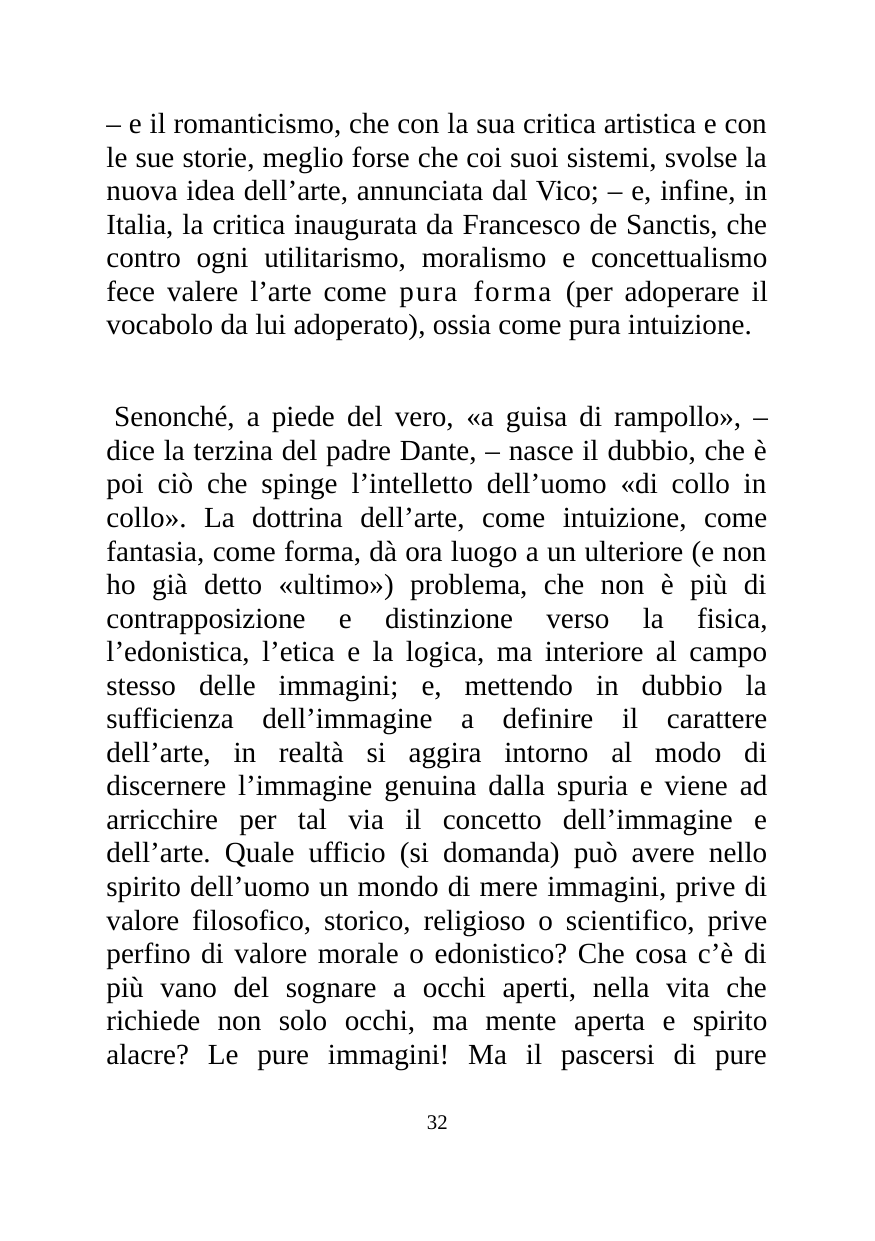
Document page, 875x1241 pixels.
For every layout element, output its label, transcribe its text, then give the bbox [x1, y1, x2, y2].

text Senonché, a piede del vero, «a guisa di rampollo», – dice la terzina del padre Dante, – nasce il dubbio, che è poi ciò che spinge l’intelletto dell’uomo «di collo in collo». La dottrina dell’arte, come intuizione, come fantasia, come forma, dà ora luogo a un ulteriore (e non ho già detto «ultimo») problema, che non è più di contrapposizione e distinzione verso la fisica, l’edonistica, l’etica e la logica, ma interiore al campo stesso delle immagini; e, mettendo in dubbio la sufficienza dell’immagine a definire il carattere dell’arte, in realtà si aggira intorno al modo di discernere l’immagine genuina dalla spuria e viene ad arricchire per tal via il concetto dell’immagine e dell’arte. Quale ufficio (si domanda) può avere nello spirito dell’uomo un mondo di mere immagini, prive di valore filosofico, storico, religioso o scientifico, prive perfino di valore morale o edonistico? Che cosa c’è di più vano del sognare a occhi aperti, nella vita che richiede non solo occhi, ma mente aperta e spirito alacre? Le pure immagini! Ma il pascersi di pure [106, 399, 768, 1070]
text – e il romanticismo, che con la sua critica artistica e con le sue storie, meglio forse che coi suoi sistemi, svolse la nuova idea dell’arte, annunciata dal Vico; – e, infine, in Italia, la critica inaugurata da Francesco de Sanctis, che contro ogni utilitarismo, moralismo e concettualismo fece valere l’arte come pura forma (per adoperare il vocabolo da lui adoperato), ossia come pura intuizione. [106, 106, 768, 341]
